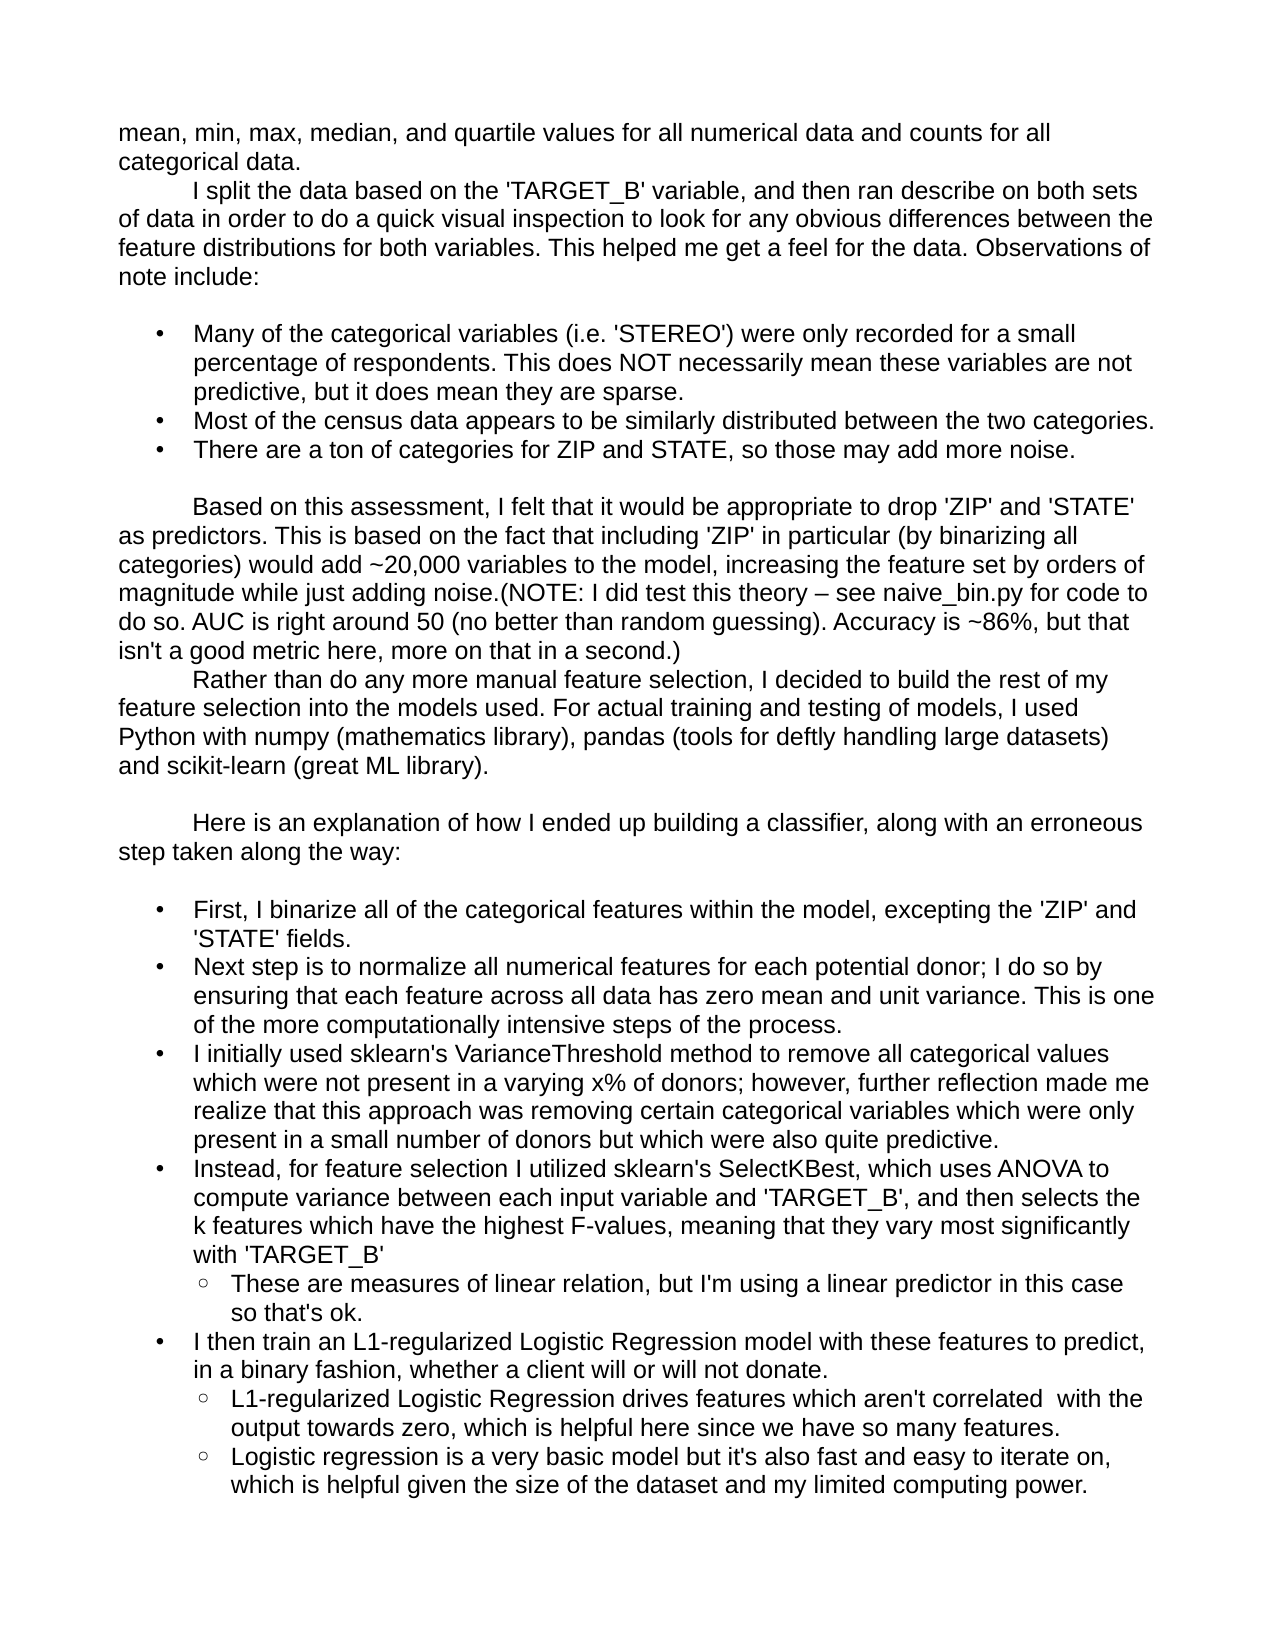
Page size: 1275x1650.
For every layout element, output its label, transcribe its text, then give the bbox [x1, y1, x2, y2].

text mean, min, max, median, and quartile values for all numerical data and counts for all categorical data. [118, 118, 1157, 176]
list Logistic regression is a very basic model but it's also fast and easy to iterate on, which is helpful given the size of the dataset and my limited computing power. [193, 1442, 1157, 1499]
text Rather than do any more manual feature selection, I decided to build the rest of my feature selection into the models used. For actual training and testing of models, I used Python with numpy (mathematics library), pandas (tools for deftly handling large datasets) and scikit-learn (great ML library). [118, 665, 1157, 780]
list Most of the census data appears to be similarly distributed between the two categories. [156, 406, 1157, 434]
list I initially used sklearn's VarianceThreshold method to remove all categorical values which were not present in a varying x% of donors; however, further reflection made me realize that this approach was removing certain categorical variables which were only present in a small number of donors but which were also quite predictive. [156, 1039, 1157, 1154]
list L1-regularized Logistic Regression drives features which aren't correlated with the output towards zero, which is helpful here since we have so many features. [193, 1384, 1157, 1442]
list Instead, for feature selection I utilized sklearn's SelectKBest, which uses ANOVA to compute variance between each input variable and 'TARGET_B', and then selects the k features which have the highest F-values, meaning that they vary most significantly with 'TARGET_B' [156, 1154, 1157, 1269]
list There are a ton of categories for ZIP and STATE, so those may add more noise. [156, 434, 1157, 463]
text Here is an explanation of how I ended up building a classifier, along with an erroneous step taken along the way: [118, 808, 1157, 866]
list I then train an L1-regularized Logistic Regression model with these features to predict, in a binary fashion, whether a client will or will not donate. [156, 1326, 1157, 1384]
list These are measures of linear relation, but I'm using a linear predictor in this case so that's ok. [193, 1269, 1157, 1326]
list First, I binarize all of the categorical features within the model, excepting the 'ZIP' and 'STATE' fields. [156, 895, 1157, 952]
list Next step is to normalize all numerical features for each potential donor; I do so by ensuring that each feature across all data has zero mean and unit variance. This is one of the more computationally intensive steps of the process. [156, 952, 1157, 1039]
text Based on this assessment, I felt that it would be appropriate to drop 'ZIP' and 'STATE' as predictors. This is based on the fact that including 'ZIP' in particular (by binarizing all categories) would add ~20,000 variables to the model, increasing the feature set by orders of magnitude while just adding noise.(NOTE: I did test this theory – see naive_bin.py for code to do so. AUC is right around 50 (no better than random guessing). Accuracy is ~86%, but that isn't a good metric here, more on that in a second.) [118, 492, 1157, 665]
text I split the data based on the 'TARGET_B' variable, and then ran describe on both sets of data in order to do a quick visual inspection to look for any obvious differences between the feature distributions for both variables. This helped me get a feel for the data. Observations of note include: [118, 176, 1157, 291]
list Many of the categorical variables (i.e. 'STEREO') were only recorded for a small percentage of respondents. This does NOT necessarily mean these variables are not predictive, but it does mean they are sparse. [156, 319, 1157, 406]
